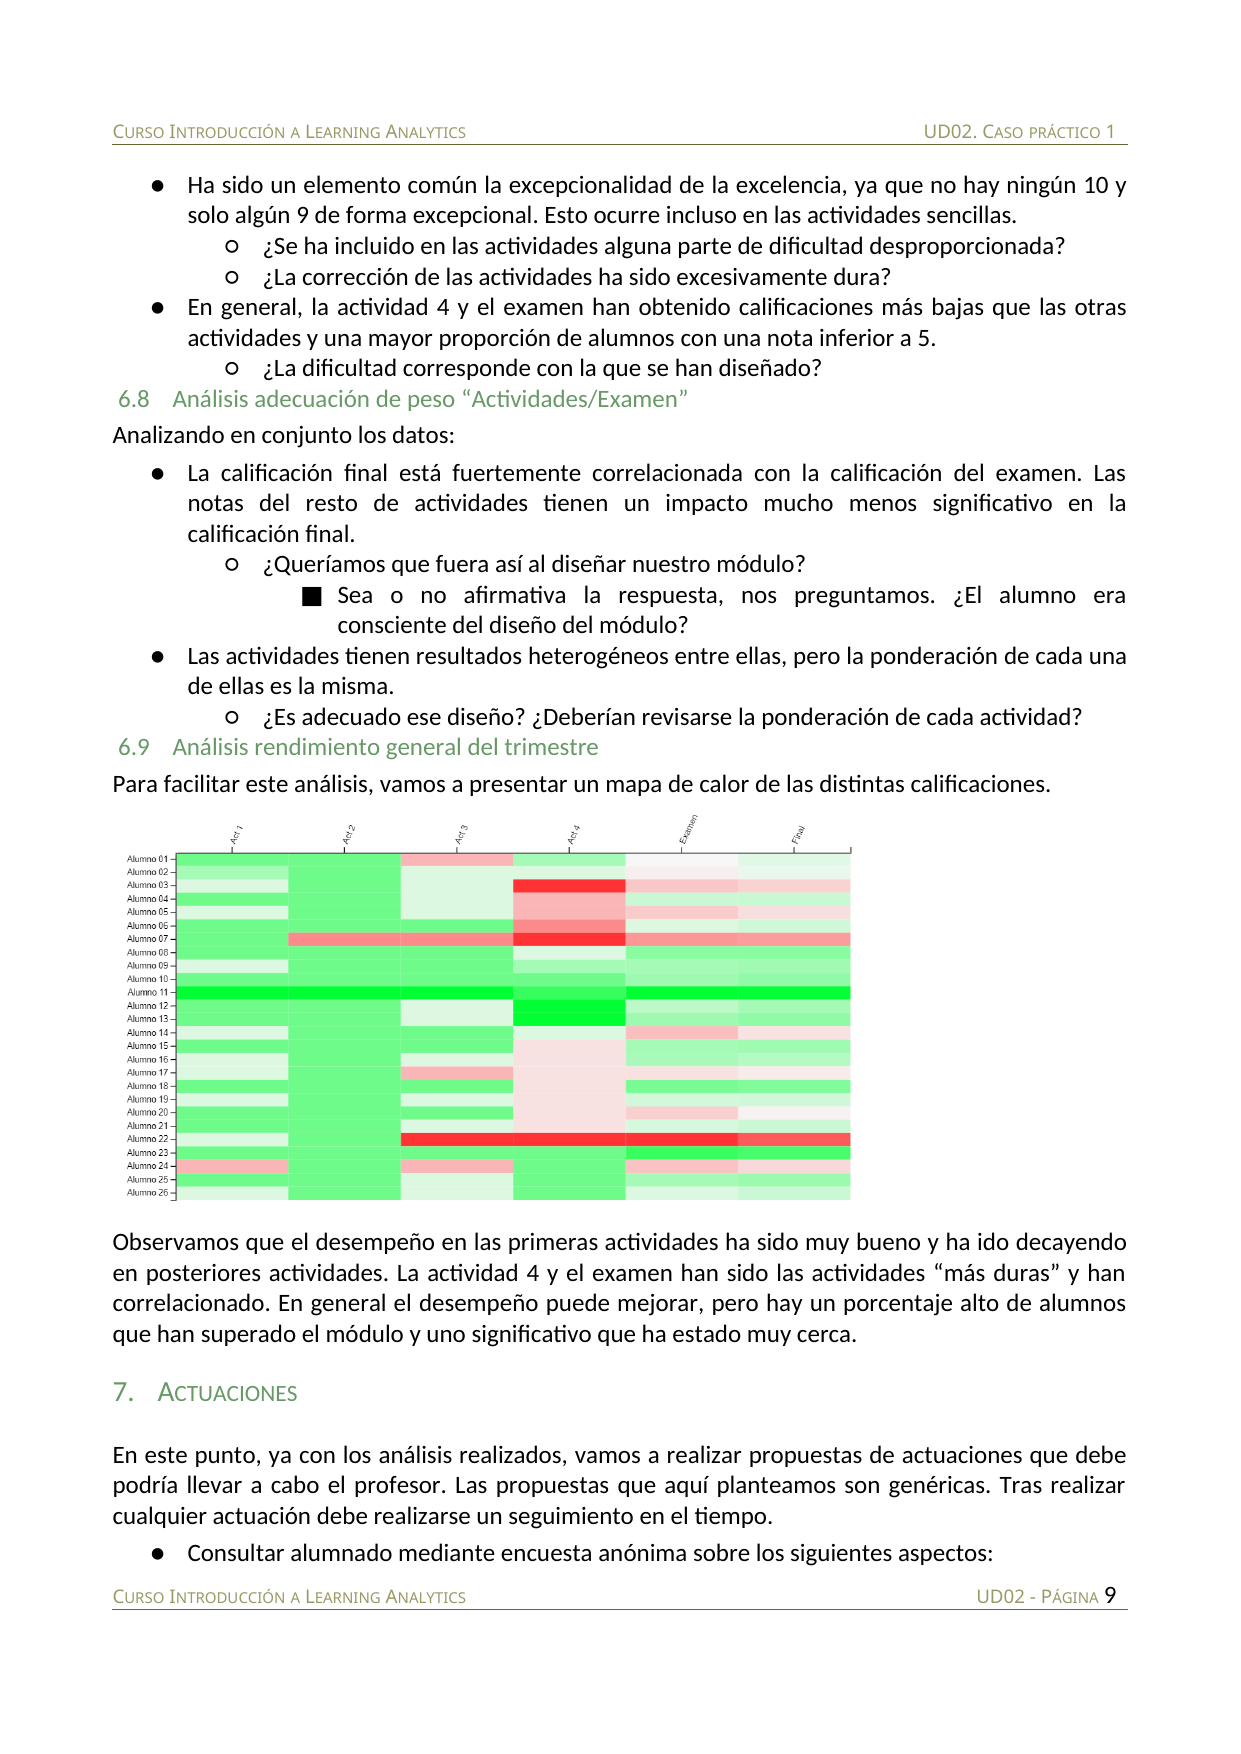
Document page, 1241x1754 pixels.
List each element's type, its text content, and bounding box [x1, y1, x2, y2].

list Sea o no afirmativa la respuesta, nos preguntamos. ¿El alumno era consciente del diseño del módulo? [300, 579, 1128, 640]
list Consultar alumnado mediante encuesta anónima sobre los siguientes aspectos: [150, 1537, 1128, 1567]
subtitle Análisis rendimiento general del trimestre [112, 731, 1128, 762]
list ¿Queríamos que fuera así al diseñar nuestro módulo? [225, 548, 1128, 579]
list Ha sido un elemento común la excepcionalidad de la excelencia, ya que no hay ningún 10 y solo algún 9 de forma excepcional. Esto ocurre incluso en las actividades sencillas. [150, 169, 1128, 230]
text Analizando en conjunto los datos: [112, 420, 1128, 450]
list ¿La dificultad corresponde con la que se han diseñado? [225, 352, 1128, 383]
list En general, la actividad 4 y el examen han obtenido calificaciones más bajas que las otras actividades y una mayor proporción de alumnos con una nota inferior a 5. [150, 291, 1128, 352]
list ¿Se ha incluido en las actividades alguna parte de dificultad desproporcionada? [225, 230, 1128, 261]
list ¿Es adecuado ese diseño? ¿Deberían revisarse la ponderación de cada actividad? [225, 701, 1128, 731]
text Para facilitar este análisis, vamos a presentar un mapa de calor de las distintas calificaciones. [112, 768, 1128, 799]
subtitle Análisis adecuación de peso “Actividades/Examen” [112, 383, 1128, 413]
list La calificación final está fuertemente correlacionada con la calificación del examen. Las notas del resto de actividades tienen un impacto mucho menos significativo en la calificación final. [150, 457, 1128, 548]
text Observamos que el desempeño en las primeras actividades ha sido muy bueno y ha ido decayendo en posteriores actividades. La actividad 4 y el examen han sido las actividades “más duras” y han correlacionado. En general el desempeño puede mejorar, pero hay un porcentaje alto de alumnos que han superado el módulo y uno significativo que ha estado muy cerca. [112, 1226, 1128, 1348]
text En este punto, ya con los análisis realizados, vamos a realizar propuestas de actuaciones que debe podría llevar a cabo el profesor. Las propuestas que aquí planteamos son genéricas. Tras realizar cualquier actuación debe realizarse un seguimiento en el tiempo. [112, 1439, 1128, 1531]
list Las actividades tienen resultados heterogéneos entre ellas, pero la ponderación de cada una de ellas es la misma. [150, 640, 1128, 701]
picture [112, 805, 871, 1220]
subtitle Actuaciones [112, 1373, 1128, 1409]
list ¿La corrección de las actividades ha sido excesivamente dura? [225, 261, 1128, 291]
